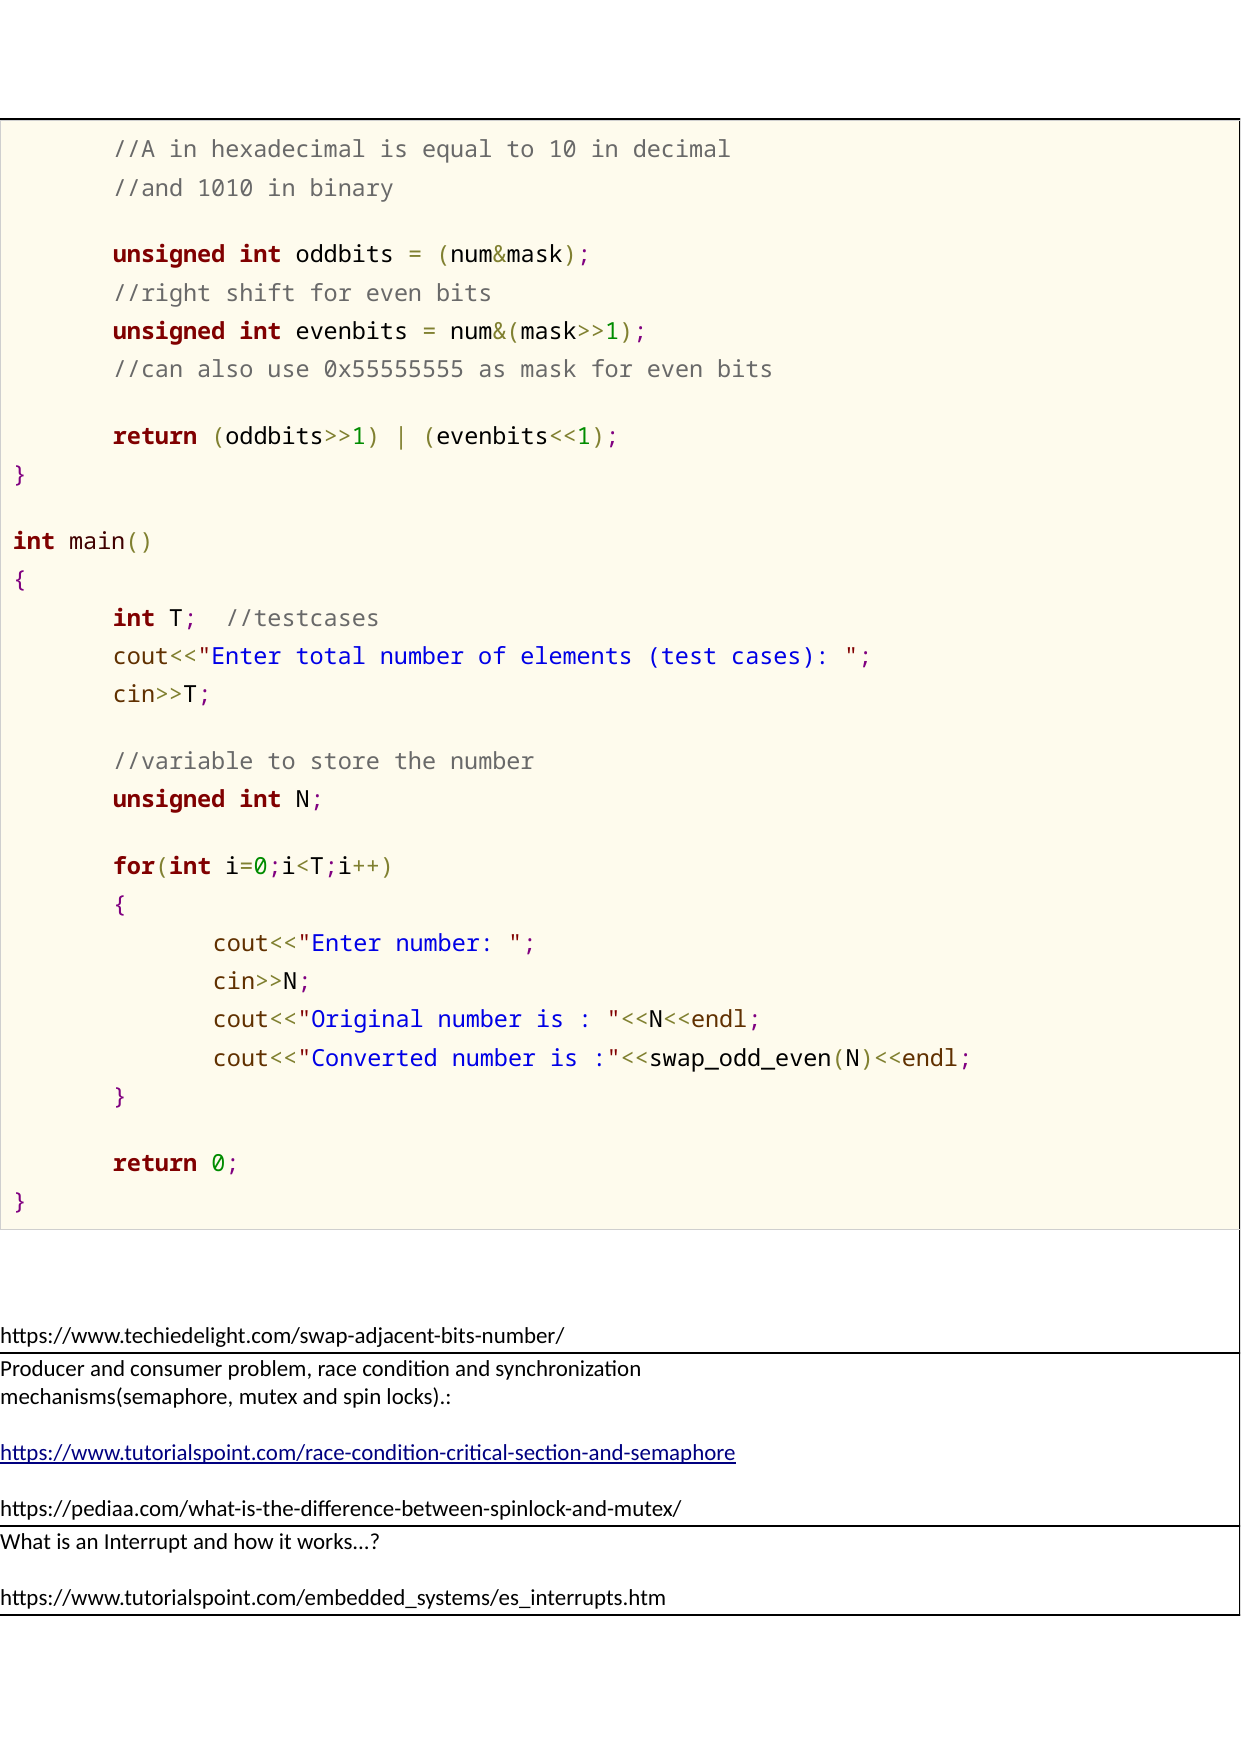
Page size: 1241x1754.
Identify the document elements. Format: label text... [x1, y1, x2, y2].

table_cell Producer and consumer problem, race condition and synchronization mechanisms(semaphore, mutex and spin locks).: https://www.tutorialspoint.com/race-condition-critical-section-and-semaphore https://pediaa.com/what-is-the-difference-between-spinlock-and-mutex/ [0, 1354, 1239, 1525]
table_cell What is an Interrupt and how it works...? https://www.tutorialspoint.com/embedded_systems/es_interrupts.htm [0, 1527, 1239, 1614]
table_cell Write a C program to swap adjacent bits in an interger: #include <iostream> using namespace std; unsigned int swap_odd_even(int num){ int mask=0xAAAAAAAA; //A in hexadecimal is equal to 10 in decimal //and 1010 in binary unsigned int oddbits = (num&mask); //right shift for even bits unsigned int evenbits = num&(mask>>1); //can also use 0x55555555 as mask for even bits return (oddbits>>1) | (evenbits<<1); } int main() { int T; //testcases cout<<"Enter total number of elements (test cases): "; cin>>T; //variable to store the number unsigned int N; for(int i=0;i<T;i++) { cout<<"Enter number: "; cin>>N; cout<<"Original number is : "<<N<<endl; cout<<"Converted number is :"<<swap_odd_even(N)<<endl; } return 0; } https://www.techiedelight.com/swap-adjacent-bits-number/ [0, 1230, 1239, 1352]
